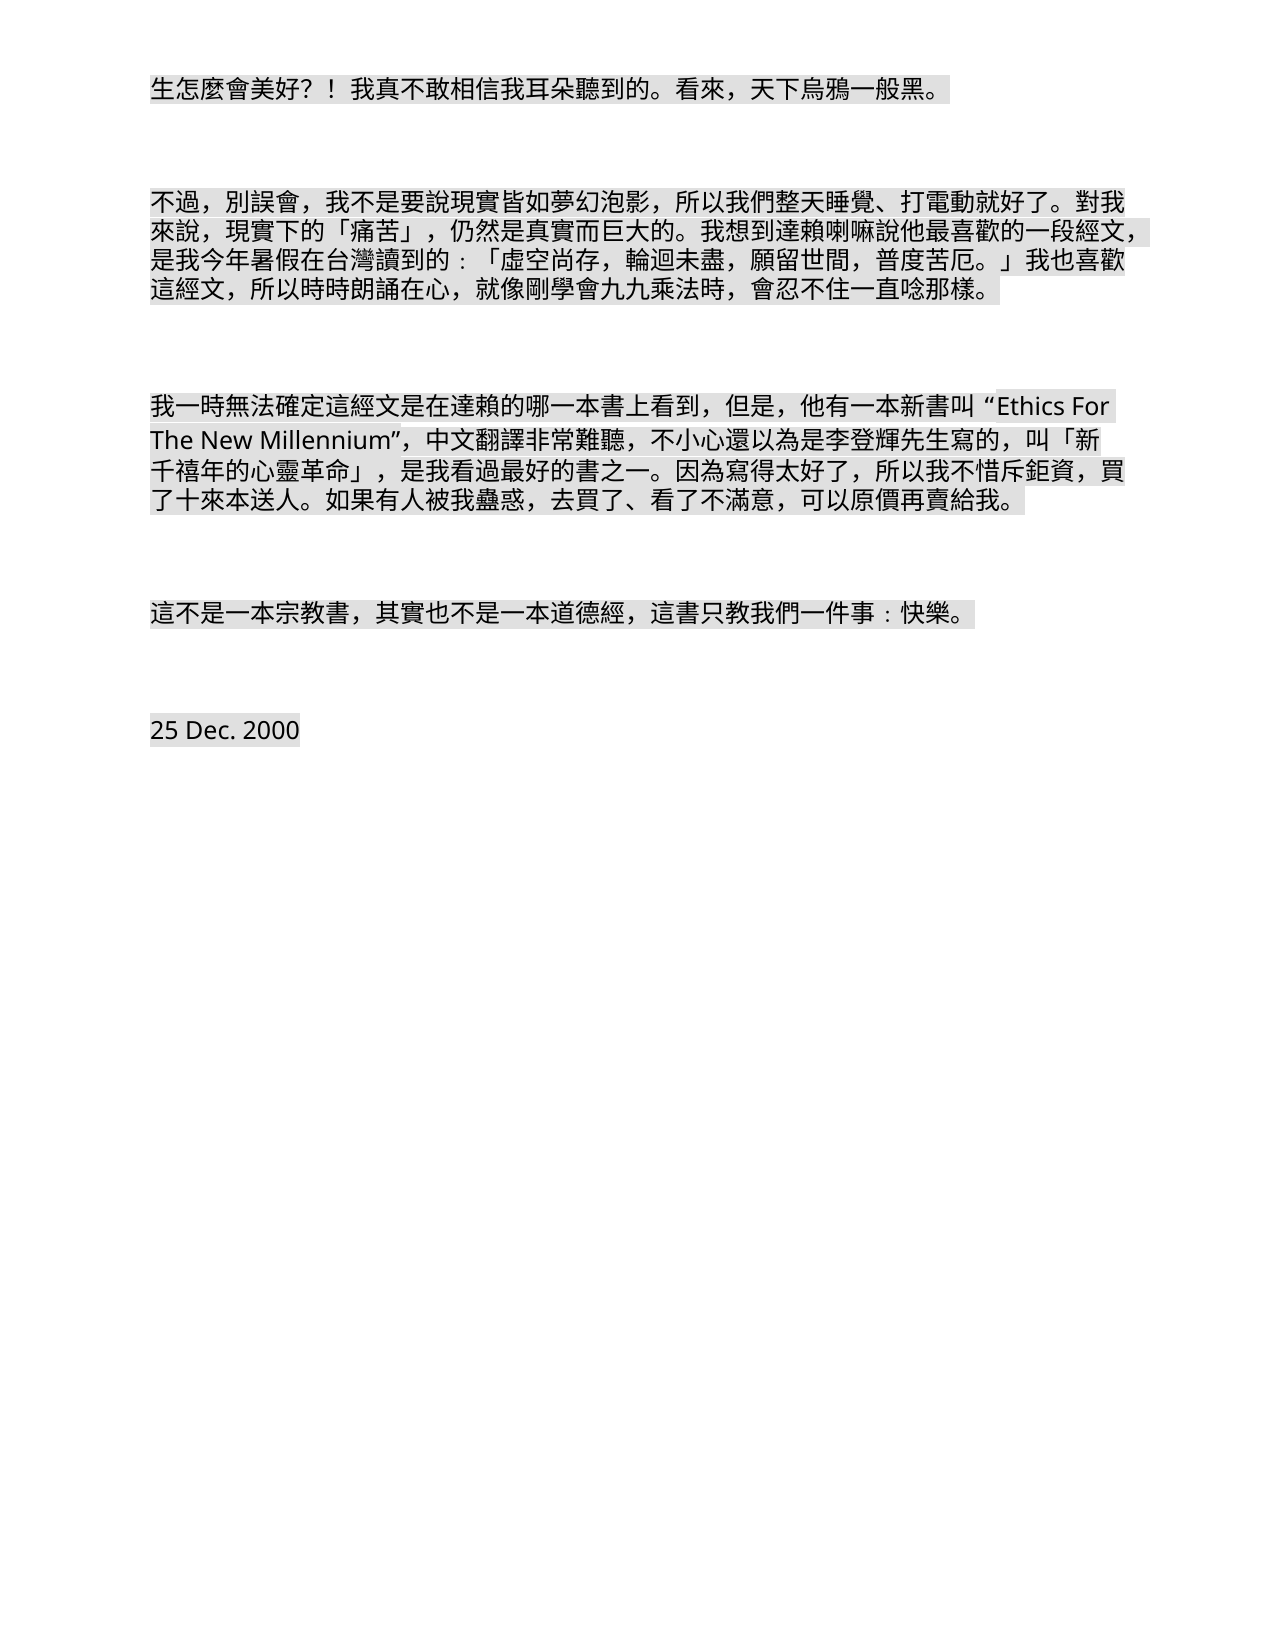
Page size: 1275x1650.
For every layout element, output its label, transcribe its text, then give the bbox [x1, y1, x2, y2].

text 25 Dec. 2000 [150, 713, 1125, 747]
text 我一時無法確定這經文是在達賴的哪一本書上看到，但是，他有一本新書叫 “Ethics For The New Millennium”，中文翻譯非常難聽，不小心還以為是李登輝先生寫的，叫「新千禧年的心靈革命」，是我看過最好的書之一。因為寫得太好了，所以我不惜斥鉅資，買了十來本送人。如果有人被我蠱惑，去買了、看了不滿意，可以原價再賣給我。 [150, 389, 1125, 515]
text 這不是一本宗教書，其實也不是一本道德經，這書只教我們一件事﹕快樂。 [150, 599, 1125, 629]
text 不過，別誤會，我不是要說現實皆如夢幻泡影，所以我們整天睡覺、打電動就好了。對我來說，現實下的「痛苦」，仍然是真實而巨大的。我想到達賴喇嘛說他最喜歡的一段經文，是我今年暑假在台灣讀到的﹕「虛空尚存，輪迴未盡，願留世間，普度苦厄。」我也喜歡這經文，所以時時朗誦在心，就像剛學會九九乘法時，會忍不住一直唸那樣。 [150, 188, 1125, 305]
text 生怎麼會美好？！我真不敢相信我耳朵聽到的。看來，天下烏鴉一般黑。 [150, 75, 1125, 104]
